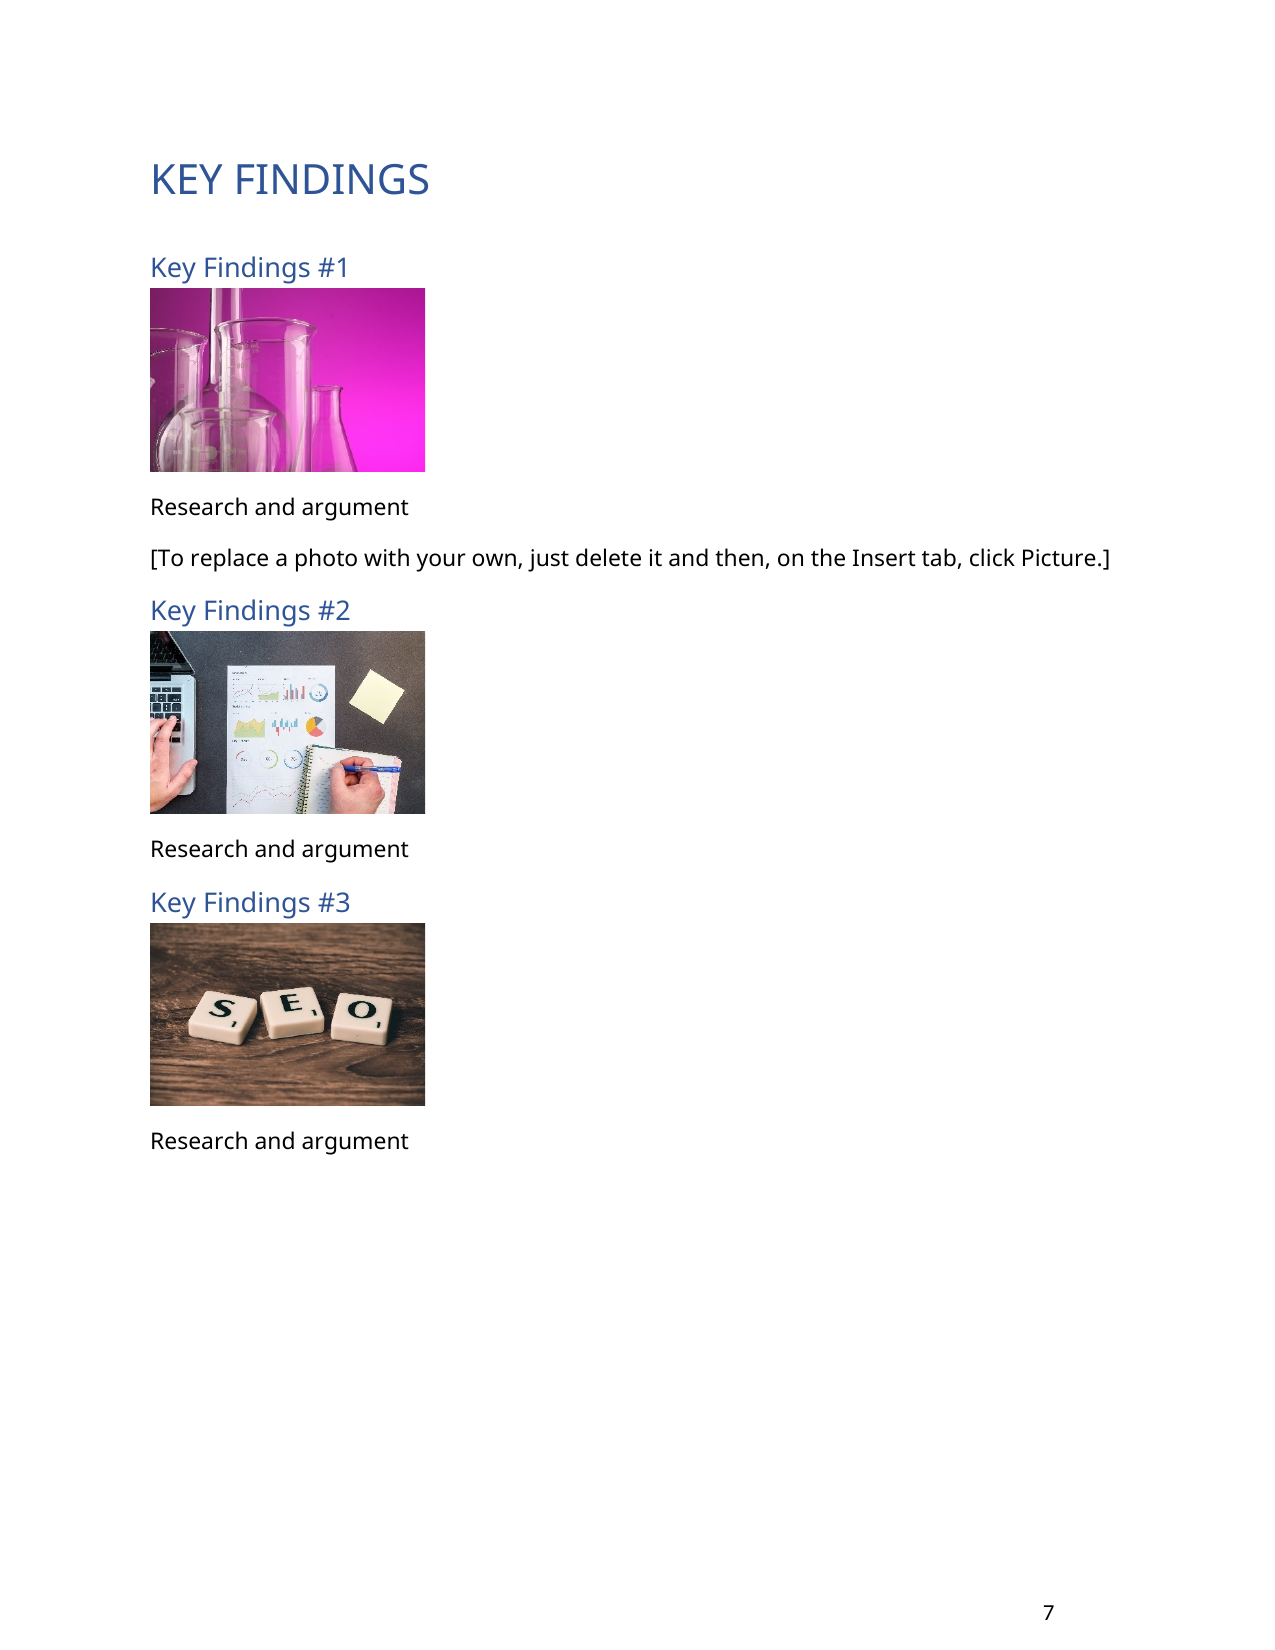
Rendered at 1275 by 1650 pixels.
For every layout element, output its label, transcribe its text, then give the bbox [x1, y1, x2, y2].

subtitle Key Findings [150, 150, 1125, 207]
subtitle Key Findings #1 [150, 249, 1125, 286]
text Research and argument [150, 1125, 1125, 1156]
text Research and argument [150, 833, 1125, 864]
text [To replace a photo with your own, just delete it and then, on the Insert tab, click Picture.] [150, 541, 1125, 573]
picture [150, 923, 426, 1106]
picture [150, 288, 426, 472]
subtitle Key Findings #3 [150, 883, 1125, 920]
text Research and argument [150, 491, 1125, 522]
picture [150, 631, 426, 814]
subtitle Key Findings #2 [150, 592, 1125, 629]
